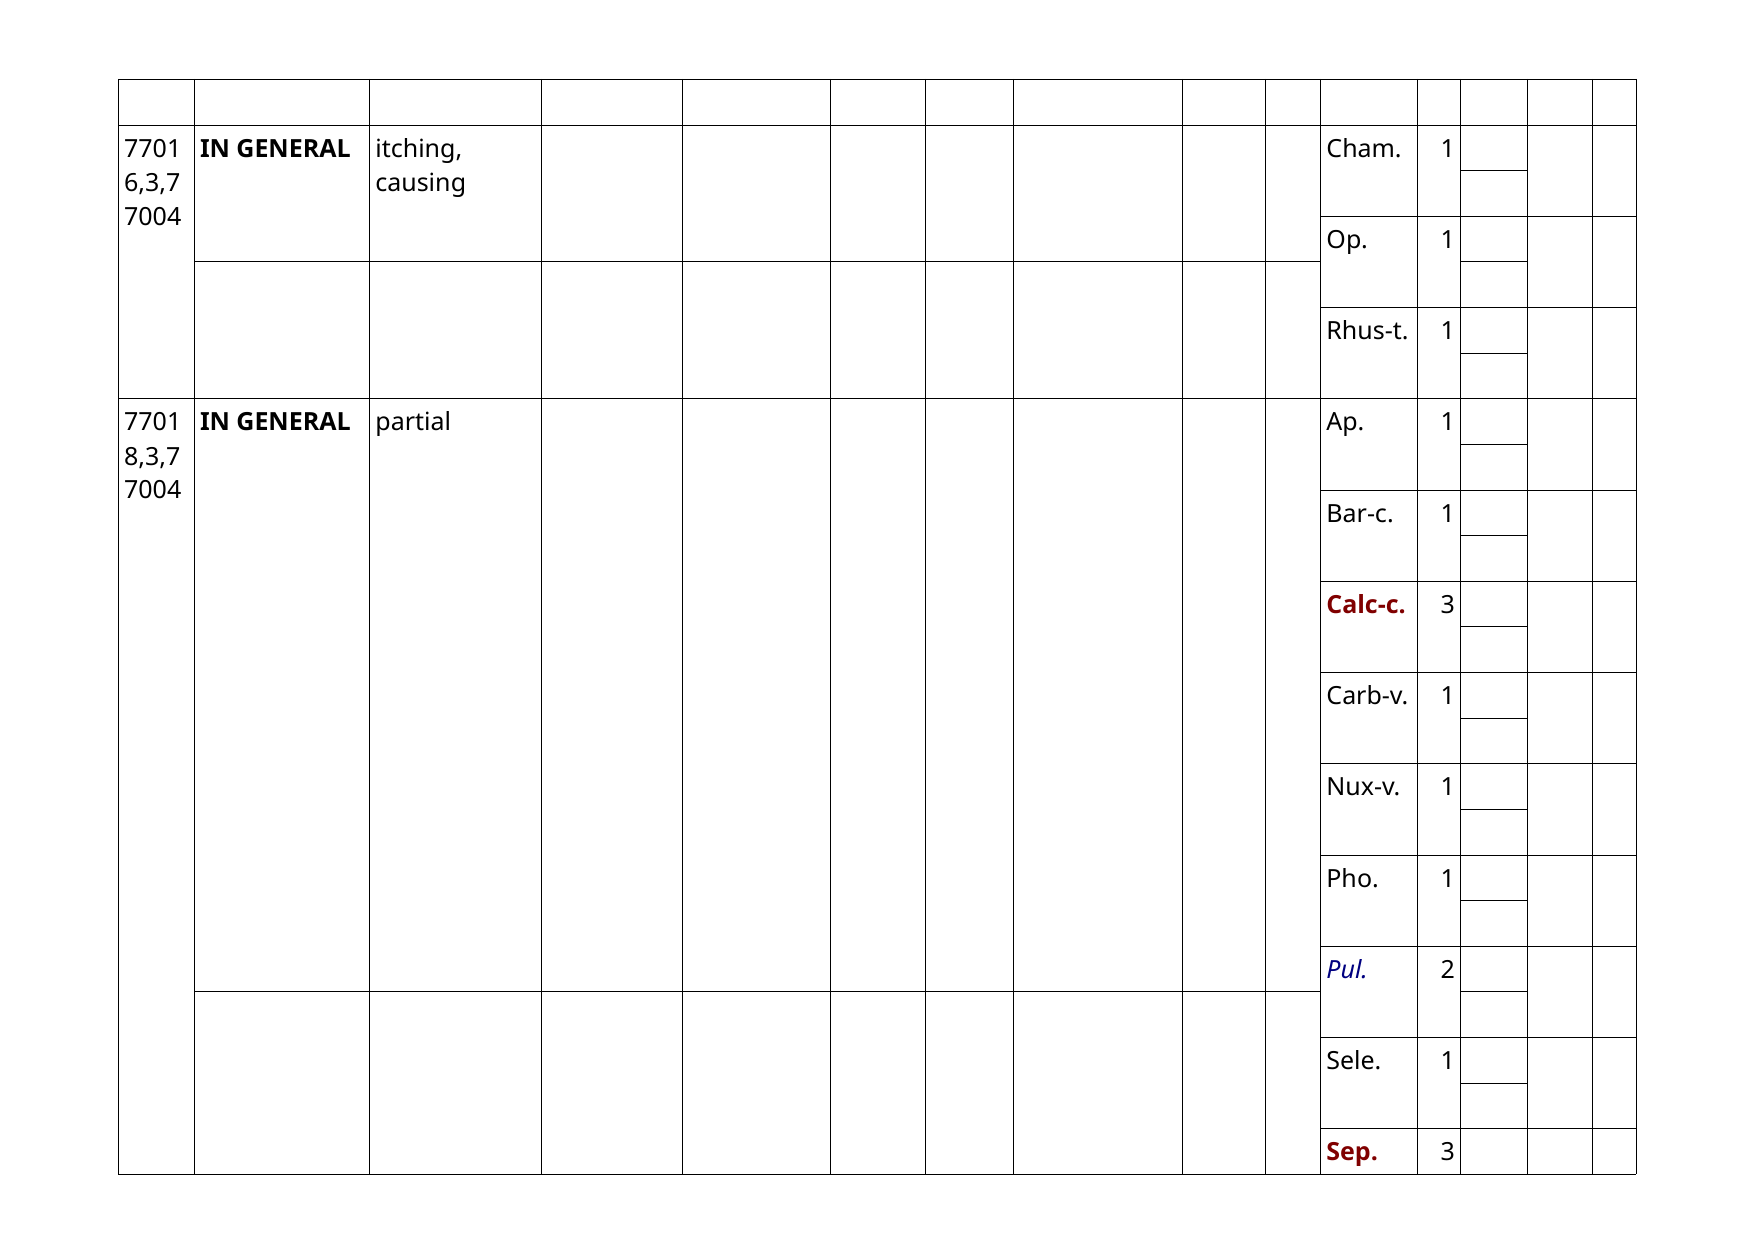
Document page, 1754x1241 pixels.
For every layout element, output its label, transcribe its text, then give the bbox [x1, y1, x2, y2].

table_cell Nux-v. [1321, 764, 1417, 854]
table_cell [1014, 992, 1182, 1174]
table_cell [926, 992, 1013, 1174]
table_cell [1528, 399, 1592, 489]
table_cell 1 [1418, 856, 1460, 946]
table_cell [683, 399, 830, 991]
table_cell [1461, 901, 1527, 946]
table_cell [1528, 217, 1592, 307]
table_cell [1593, 764, 1636, 854]
table_cell Pho. [1321, 856, 1417, 946]
table_cell [831, 992, 925, 1174]
table_cell [683, 80, 830, 124]
table_cell [831, 126, 925, 261]
table_cell [1014, 399, 1182, 991]
table_cell [1593, 126, 1636, 216]
table_cell 77016,3,77004 [119, 126, 194, 398]
table_cell [370, 80, 541, 124]
table_cell 77018,3,77004 [119, 399, 194, 1174]
table_cell Ap. [1321, 399, 1417, 489]
table_cell [1461, 947, 1527, 991]
table_cell Cham. [1321, 126, 1417, 216]
table_cell itching, causing [370, 126, 541, 261]
table_cell 1 [1418, 217, 1460, 307]
table_cell [370, 262, 541, 398]
table_cell [1528, 308, 1592, 398]
table_cell [831, 399, 925, 991]
table_cell [1183, 399, 1265, 991]
table_cell [1183, 126, 1265, 261]
table_cell [1461, 491, 1527, 535]
table_cell [1528, 1038, 1592, 1128]
table_cell [370, 992, 541, 1174]
table_cell Op. [1321, 217, 1417, 307]
table_cell [926, 80, 1013, 124]
table_cell [1528, 947, 1592, 1037]
table_cell [1266, 399, 1320, 991]
table_cell partial [370, 399, 541, 991]
table_cell [1528, 80, 1592, 124]
table_cell 1 [1418, 1038, 1460, 1128]
table_cell 3 [1418, 582, 1460, 672]
table_cell [119, 80, 194, 124]
table_cell 1 [1418, 126, 1460, 216]
table_cell Rhus-t. [1321, 308, 1417, 398]
table_cell 1 [1418, 491, 1460, 581]
table_cell [1528, 126, 1592, 216]
table_cell Pul. [1321, 947, 1417, 1037]
table_cell [926, 262, 1013, 398]
table_cell 1 [1418, 399, 1460, 489]
table_cell [1528, 582, 1592, 672]
table_cell Carb-v. [1321, 673, 1417, 763]
table_cell in general [195, 126, 369, 261]
table_cell [1461, 1038, 1527, 1083]
table_cell 2 [1418, 947, 1460, 1037]
table_cell [1593, 582, 1636, 672]
table_cell [1528, 491, 1592, 581]
table_cell [195, 262, 369, 398]
table_cell [1528, 856, 1592, 946]
table_cell [1461, 217, 1527, 261]
table_cell [1593, 399, 1636, 489]
table_cell [1593, 217, 1636, 307]
table_cell Sep. [1321, 1129, 1417, 1174]
table_cell 1 [1418, 308, 1460, 398]
table_cell [1014, 80, 1182, 124]
table_cell 3 [1418, 1129, 1460, 1174]
table_cell [1461, 992, 1527, 1037]
table_cell [1321, 80, 1417, 124]
table_cell [1461, 673, 1527, 718]
table_cell [1528, 764, 1592, 854]
table_cell [1266, 262, 1320, 398]
table_cell [195, 80, 369, 124]
table_cell [1461, 308, 1527, 353]
table_cell [1266, 992, 1320, 1174]
table_cell [1461, 627, 1527, 672]
table_cell [683, 126, 830, 261]
table_cell [1183, 80, 1265, 124]
table_cell [542, 126, 682, 261]
table_cell [1461, 719, 1527, 763]
table_cell [1593, 491, 1636, 581]
table_cell [1183, 262, 1265, 398]
table_cell [1461, 856, 1527, 900]
table_cell [831, 80, 925, 124]
table_cell [1593, 947, 1636, 1037]
table_cell 1 [1418, 673, 1460, 763]
table_cell [1418, 80, 1460, 124]
table_cell [1593, 856, 1636, 946]
table_cell [1593, 80, 1636, 124]
table_cell [1461, 1129, 1527, 1174]
table_cell [1461, 354, 1527, 398]
table_cell [1461, 262, 1527, 307]
table_cell 1 [1418, 764, 1460, 854]
table_cell [1183, 992, 1265, 1174]
table_cell Bar-c. [1321, 491, 1417, 581]
table_cell [1014, 126, 1182, 261]
table_cell [1593, 673, 1636, 763]
table_cell [1528, 673, 1592, 763]
table_cell [542, 80, 682, 124]
table_cell [926, 126, 1013, 261]
table_cell [1266, 80, 1320, 124]
table_cell [926, 399, 1013, 991]
table_cell [1593, 308, 1636, 398]
table_cell [1461, 764, 1527, 809]
table_cell [831, 262, 925, 398]
table_cell [542, 992, 682, 1174]
table_cell Sele. [1321, 1038, 1417, 1128]
table_cell [1461, 171, 1527, 216]
table_cell [1461, 810, 1527, 854]
table_cell [542, 399, 682, 991]
table_cell Calc-c. [1321, 582, 1417, 672]
table_cell [683, 992, 830, 1174]
table_cell [1528, 1129, 1592, 1174]
table_cell [1266, 126, 1320, 261]
table_cell [683, 262, 830, 398]
table_cell in general [195, 399, 369, 991]
table_cell [542, 262, 682, 398]
table_cell [1461, 80, 1527, 124]
table_cell [1461, 536, 1527, 581]
table_cell [1593, 1038, 1636, 1128]
table_cell [1461, 126, 1527, 170]
table_cell [1461, 582, 1527, 626]
table_cell [1014, 262, 1182, 398]
table_cell [1461, 1084, 1527, 1128]
table_cell [1461, 445, 1527, 489]
table_cell [195, 992, 369, 1174]
table_cell [1461, 399, 1527, 444]
table_cell [1593, 1129, 1636, 1174]
